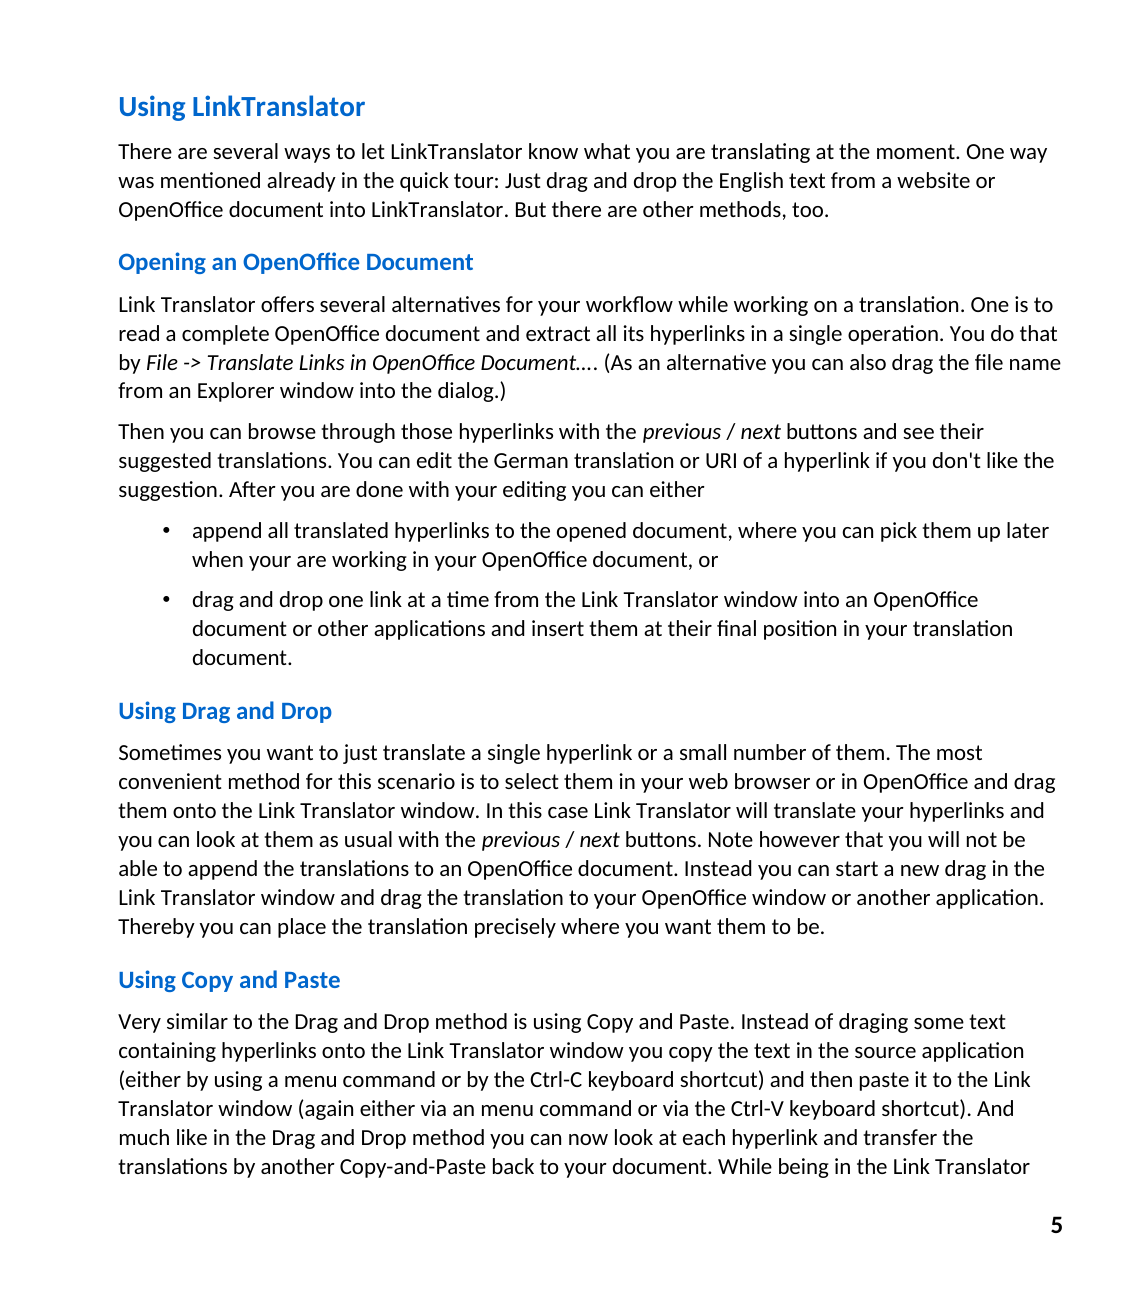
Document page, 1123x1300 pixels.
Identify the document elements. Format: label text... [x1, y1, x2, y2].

subtitle Using Drag and Drop [118, 695, 1063, 726]
subtitle Using Copy and Paste [118, 964, 1063, 994]
list append all translated hyperlinks to the opened document, where you can pick them up later when your are working in your OpenOffice document, or [162, 515, 1063, 573]
text Then you can browse through those hyperlinks with the previous / next buttons and see their suggested translations. You can edit the German translation or URI of a hyperlink if you don't like the suggestion. After you are done with your editing you can either [118, 416, 1063, 503]
text Link Translator offers several alternatives for your workflow while working on a translation. One is to read a complete OpenOffice document and extract all its hyperlinks in a single operation. You do that by File -> Translate Links in OpenOffice Document…. (As an alternative you can also drag the file name from an Explorer window into the dialog.) [118, 289, 1063, 404]
text Sometimes you want to just translate a single hyperlink or a small number of them. The most convenient method for this scenario is to select them in your web browser or in OpenOffice and drag them onto the Link Translator window. In this case Link Translator will translate your hyperlinks and you can look at them as usual with the previous / next buttons. Note however that you will not be able to append the translations to an OpenOffice document. Instead you can start a new drag in the Link Translator window and drag the translation to your OpenOffice window or another application. Thereby you can place the translation precisely where you want them to be. [118, 737, 1063, 940]
subtitle Using LinkTranslator [118, 88, 1063, 124]
text Very similar to the Drag and Drop method is using Copy and Paste. Instead of draging some text containing hyperlinks onto the Link Translator window you copy the text in the source application (either by using a menu command or by the Ctrl-C keyboard shortcut) and then paste it to the Link Translator window (again either via an menu command or via the Ctrl-V keyboard shortcut). And much like in the Drag and Drop method you can now look at each hyperlink and transfer the translations by another Copy-and-Paste back to your document. While being in the Link Translator [118, 1006, 1063, 1180]
subtitle Opening an OpenOffice Document [118, 246, 1063, 277]
list drag and drop one link at a time from the Link Translator window into an OpenOffice document or other applications and insert them at their final position in your translation document. [162, 585, 1063, 672]
text There are several ways to let LinkTranslator know what you are translating at the moment. One way was mentioned already in the quick tour: Just drag and drop the English text from a website or OpenOffice document into LinkTranslator. But there are other methods, too. [118, 136, 1063, 223]
